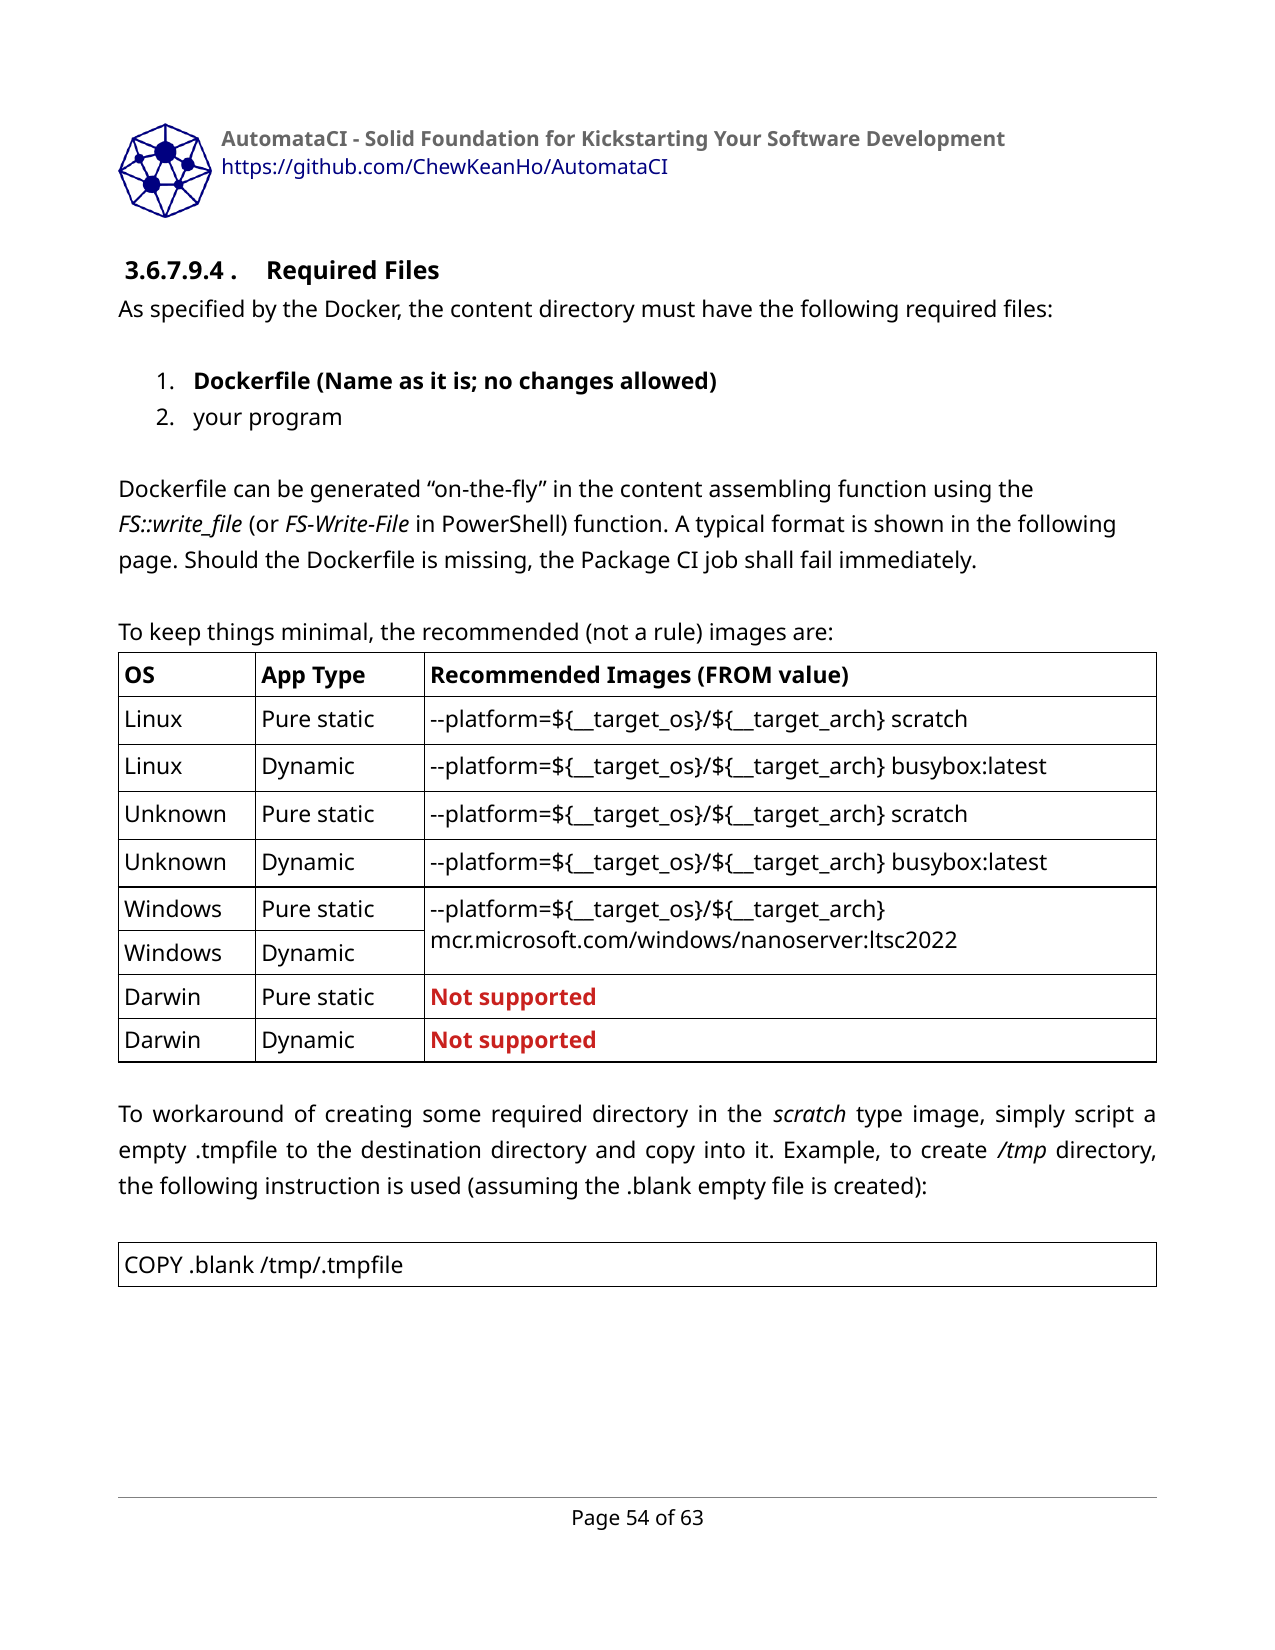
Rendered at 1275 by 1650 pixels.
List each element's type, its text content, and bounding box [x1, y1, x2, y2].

table_cell Dynamic [256, 745, 424, 791]
table_cell Windows [119, 888, 255, 930]
table_header COPY .blank /tmp/.tmpfile [119, 1243, 1156, 1286]
text As specified by the Docker, the content directory must have the following required files: [118, 293, 1157, 324]
table_cell --platform=${__target_os}/${__target_arch} busybox:latest [425, 840, 1156, 886]
table_header OS [119, 653, 255, 696]
table_cell Windows [119, 931, 255, 974]
text Dockerfile can be generated “on-the-fly” in the content assembling function using the [118, 472, 1157, 504]
table_cell Pure static [256, 888, 424, 930]
picture [118, 123, 212, 218]
table_cell --platform=${__target_os}/${__target_arch} scratch [425, 697, 1156, 743]
table_cell Not supported [425, 1019, 1156, 1061]
table_cell Dynamic [256, 840, 424, 886]
table_cell Unknown [119, 840, 255, 886]
table_cell Darwin [119, 975, 255, 1018]
table_header Recommended Images (FROM value) [425, 653, 1156, 696]
table_cell Pure static [256, 975, 424, 1018]
text To keep things minimal, the recommended (not a rule) images are: [118, 616, 1157, 647]
table_cell --platform=${__target_os}/${__target_arch} scratch [425, 792, 1156, 839]
table_cell Linux [119, 697, 255, 743]
list Dockerfile (Name as it is; no changes allowed) [156, 365, 1157, 396]
text FS::write_file (or FS-Write-File in PowerShell) function. A typical format is shown in the following page. Should the Dockerfile is missing, the Package CI job shall fail immediately. [118, 508, 1157, 576]
list your program [156, 401, 1157, 432]
table_cell Dynamic [256, 931, 424, 974]
table_cell Dynamic [256, 1019, 424, 1061]
table_cell Unknown [119, 792, 255, 839]
subtitle Required Files [118, 253, 1157, 287]
table_header App Type [256, 653, 424, 696]
table_cell Pure static [256, 697, 424, 743]
table_cell Not supported [425, 975, 1156, 1018]
table_cell --platform=${__target_os}/${__target_arch} busybox:latest [425, 745, 1156, 791]
table_cell --platform=${__target_os}/${__target_arch} mcr.microsoft.com/windows/nanoserver:ltsc2022 [425, 888, 1156, 974]
table_cell Darwin [119, 1019, 255, 1061]
table_cell Linux [119, 745, 255, 791]
table_cell Pure static [256, 792, 424, 839]
text To workaround of creating some required directory in the scratch type image, simply script a empty .tmpfile to the destination directory and copy into it. Example, to create /tmp directory, the following instruction is used (assuming the .blank empty file is created): [118, 1098, 1157, 1201]
